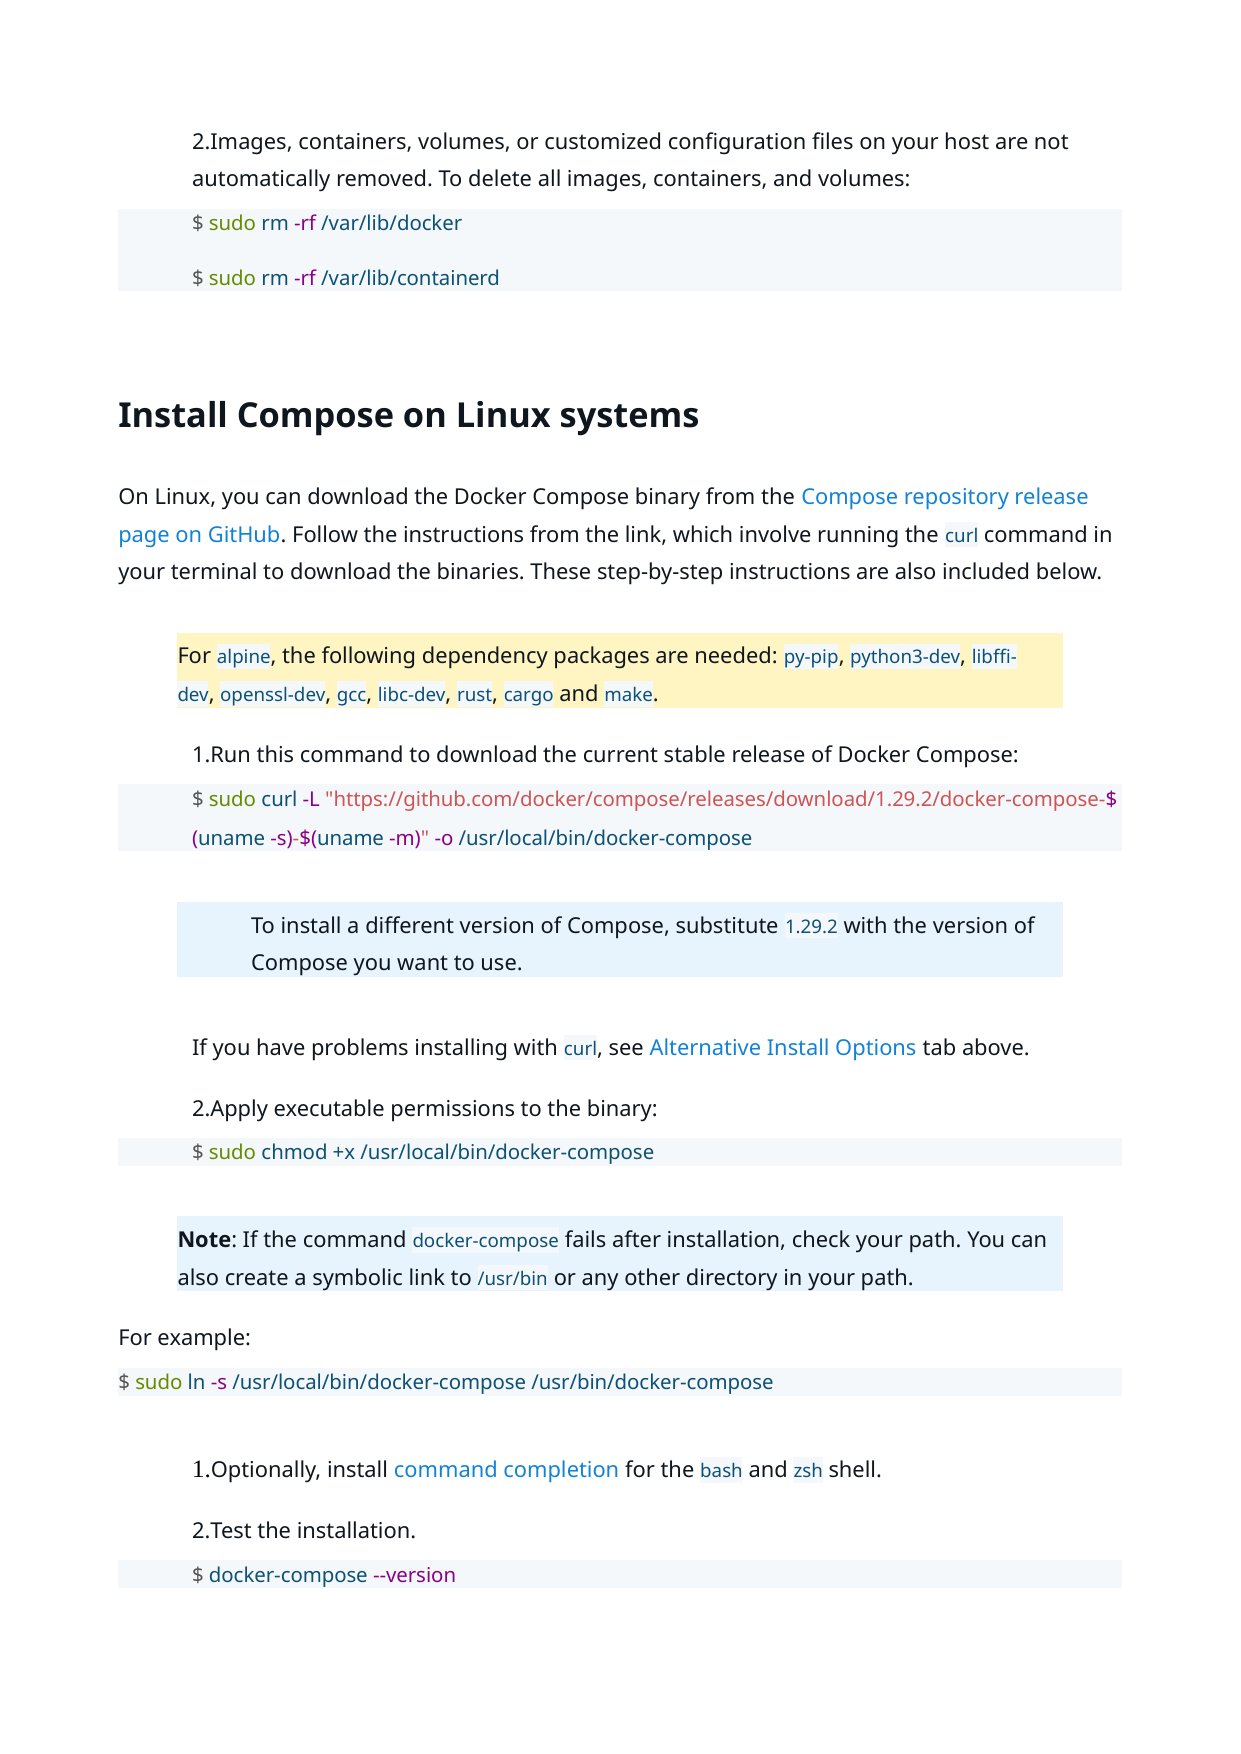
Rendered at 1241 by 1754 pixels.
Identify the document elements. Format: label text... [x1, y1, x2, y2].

list $ sudo chmod +x /usr/local/bin/docker-compose [118, 1138, 1122, 1166]
list Test the installation. [118, 1507, 1122, 1544]
list Apply executable permissions to the binary: [118, 1085, 1122, 1122]
text For example: [118, 1315, 1122, 1352]
list Optionally, install command completion for the bash and zsh shell. [118, 1446, 1122, 1484]
text $ sudo ln -s /usr/local/bin/docker-compose /usr/bin/docker-compose [118, 1368, 1122, 1396]
text For alpine, the following dependency packages are needed: py-pip, python3-dev, libffi-dev, openssl-dev, gcc, libc-dev, rust, cargo and make. [177, 633, 1063, 708]
list If you have problems installing with curl, see Alternative Install Options tab above. [118, 1024, 1122, 1061]
subtitle Install Compose on Linux systems [118, 391, 1122, 437]
list $ sudo rm -rf /var/lib/docker [118, 209, 1122, 236]
list $ sudo curl -L "https://github.com/docker/compose/releases/download/1.29.2/docker-compose-$(uname -s)-$(uname -m)" -o /usr/local/bin/docker-compose [118, 784, 1122, 851]
text Note: If the command docker-compose fails after installation, check your path. You can also create a symbolic link to /usr/bin or any other directory in your path. [177, 1216, 1063, 1291]
list $ docker-compose --version [118, 1560, 1122, 1588]
list Run this command to download the current stable release of Docker Compose: [118, 731, 1122, 769]
list $ sudo rm -rf /var/lib/containerd [118, 264, 1122, 291]
list Images, containers, volumes, or customized configuration files on your host are not automatically removed. To delete all images, containers, and volumes: [118, 118, 1122, 193]
list To install a different version of Compose, substitute 1.29.2 with the version of Compose you want to use. [177, 902, 1063, 977]
text On Linux, you can download the Docker Compose binary from the Compose repository release page on GitHub. Follow the instructions from the link, which involve running the curl command in your terminal to download the binaries. These step-by-step instructions are also included below. [118, 473, 1122, 586]
